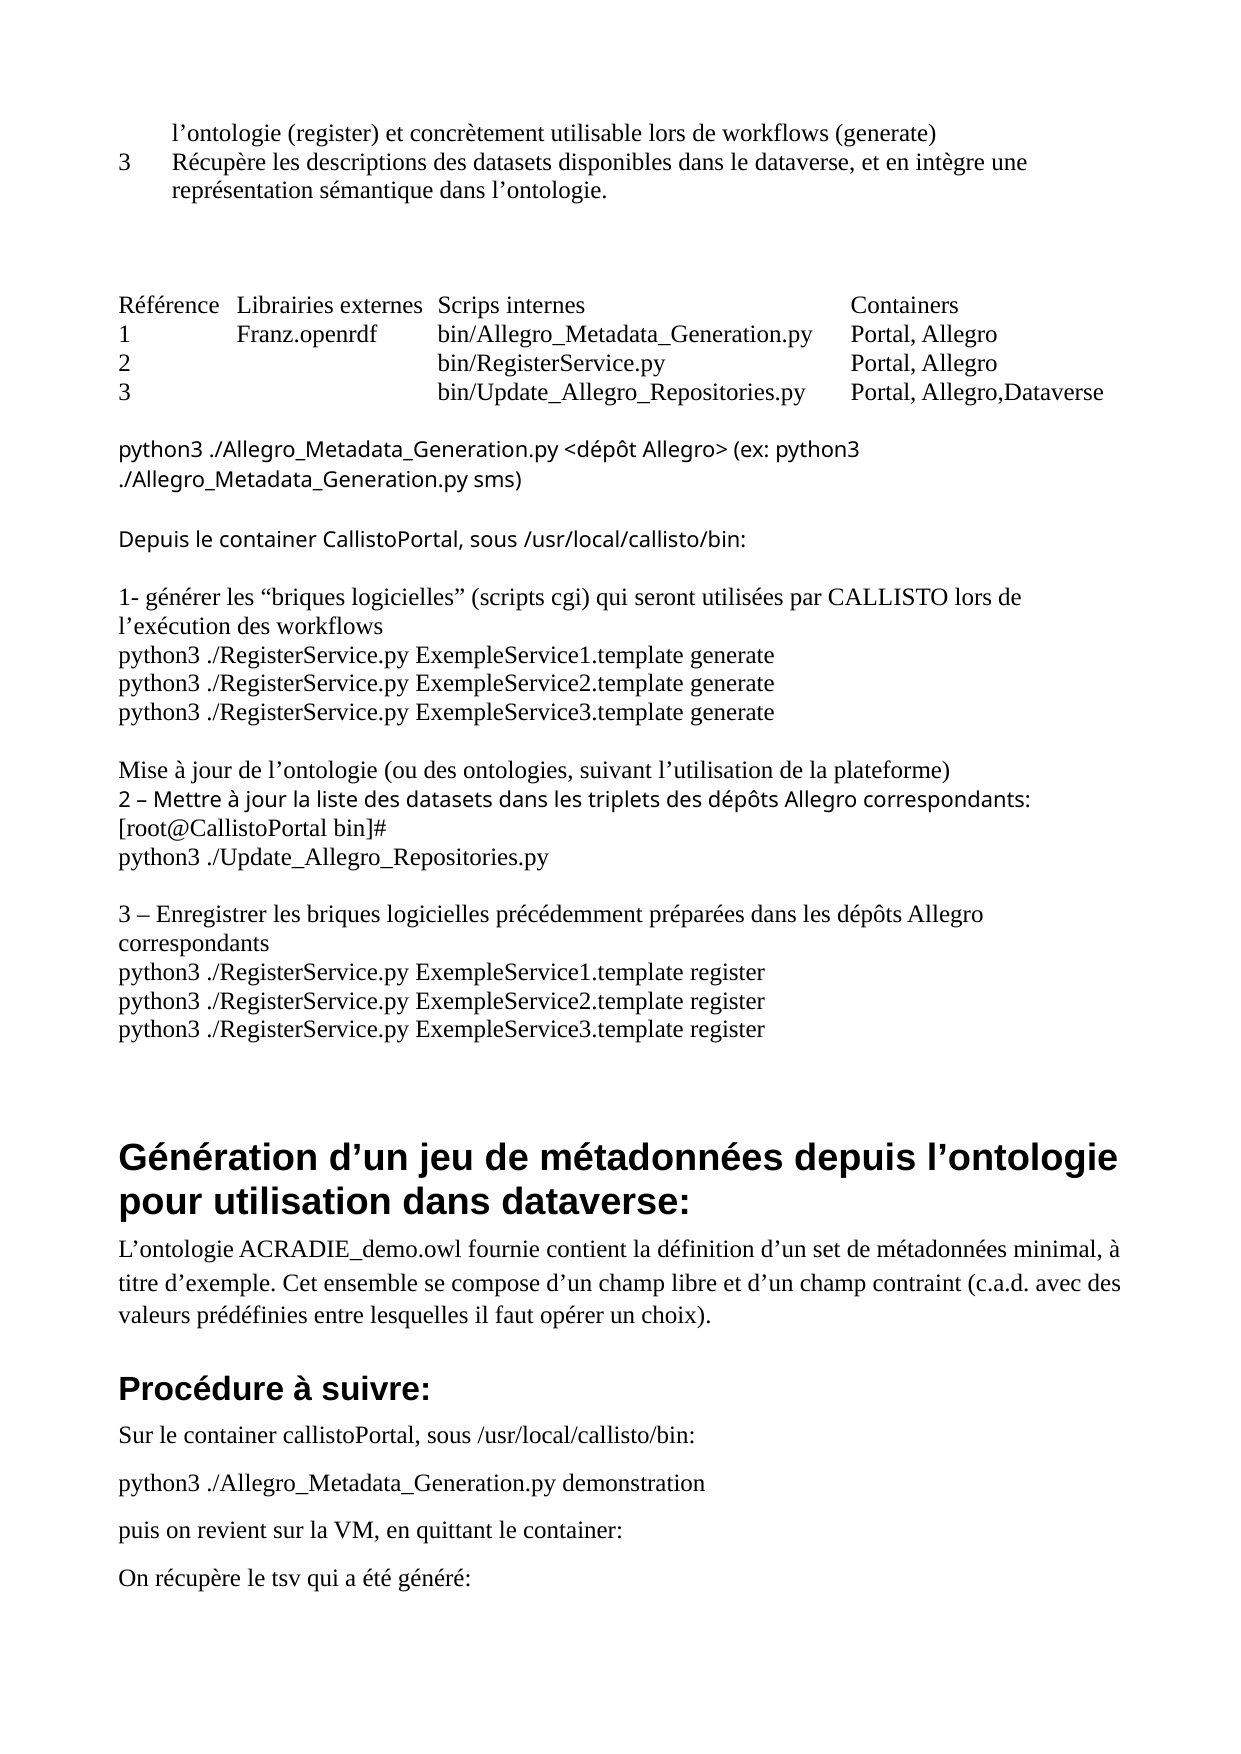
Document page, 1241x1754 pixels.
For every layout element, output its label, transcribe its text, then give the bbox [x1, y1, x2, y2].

table_cell Portal, Allegro,Dataverse [850, 377, 1123, 406]
text [root@CallistoPortal bin]# [118, 813, 1122, 842]
text python3 ./RegisterService.py ExempleService1.template generate [118, 640, 1122, 668]
text 3 – Enregistrer les briques logicielles précédemment préparées dans les dépôts Allegro correspondants [118, 899, 1122, 957]
table_header Librairies externes [236, 291, 437, 319]
table_cell [118, 204, 172, 233]
text python3 ./Update_Allegro_Repositories.py [118, 842, 1122, 871]
table_cell [172, 204, 1123, 233]
text Depuis le container CallistoPortal, sous /usr/local/callisto/bin: [118, 524, 1122, 553]
table_cell bin/Allegro_Metadata_Generation.py [437, 319, 850, 348]
table_cell [236, 348, 437, 377]
table_cell bin/Update_Allegro_Repositories.py [437, 377, 850, 406]
text Mise à jour de l’ontologie (ou des ontologies, suivant l’utilisation de la plateforme) [118, 755, 1122, 783]
table_cell 2 [118, 348, 236, 377]
table_cell bin/RegisterService.py [437, 348, 850, 377]
text python3 ./Allegro_Metadata_Generation.py demonstration [118, 1468, 1122, 1497]
text 2 – Mettre à jour la liste des datasets dans les triplets des dépôts Allegro correspondants: [118, 783, 1122, 813]
text python3 ./RegisterService.py ExempleService2.template generate [118, 668, 1122, 697]
text Sur le container callistoPortal, sous /usr/local/callisto/bin: [118, 1420, 1122, 1449]
text python3 ./RegisterService.py ExempleService3.template register [118, 1014, 1122, 1043]
text python3 ./RegisterService.py ExempleService1.template register [118, 957, 1122, 986]
table_cell 3 [118, 147, 172, 204]
text python3 ./RegisterService.py ExempleService3.template generate [118, 697, 1122, 726]
text On récupère le tsv qui a été généré: [118, 1563, 1122, 1592]
text L’ontologie ACRADIE_demo.owl fournie contient la définition d’un set de métadonnées minimal, à titre d’exemple. Cet ensemble se compose d’un champ libre et d’un champ contraint (c.a.d. avec des valeurs prédéfinies entre lesquelles il faut opérer un choix). [118, 1234, 1122, 1329]
text puis on revient sur la VM, en quittant le container: [118, 1515, 1122, 1544]
table_cell Franz.openrdf [236, 319, 437, 348]
subtitle Procédure à suivre: [118, 1369, 1122, 1408]
table_header Containers [850, 291, 1123, 319]
table_header Scrips internes [437, 291, 850, 319]
table_cell 1 [118, 319, 236, 348]
text python3 ./RegisterService.py ExempleService2.template register [118, 986, 1122, 1014]
table_cell [118, 118, 172, 147]
table_cell Portal, Allegro [850, 348, 1123, 377]
table_cell Récupère les descriptions des datasets disponibles dans le dataverse, et en intègre une représentation sémantique dans l’ontologie. [172, 147, 1123, 204]
table_cell Portal, Allegro [850, 319, 1123, 348]
table_header Référence [118, 291, 236, 319]
text python3 ./Allegro_Metadata_Generation.py <dépôt Allegro> (ex: python3 ./Allegro_Metadata_Generation.py sms) [118, 434, 1122, 494]
table_cell [236, 377, 437, 406]
table_cell l’ontologie (register) et concrètement utilisable lors de workflows (generate) [172, 118, 1123, 147]
table_cell 3 [118, 377, 236, 406]
subtitle Génération d’un jeu de métadonnées depuis l’ontologie pour utilisation dans dataverse: [118, 1135, 1122, 1222]
text 1- générer les “briques logicielles” (scripts cgi) qui seront utilisées par CALLISTO lors de l’exécution des workflows [118, 582, 1122, 640]
